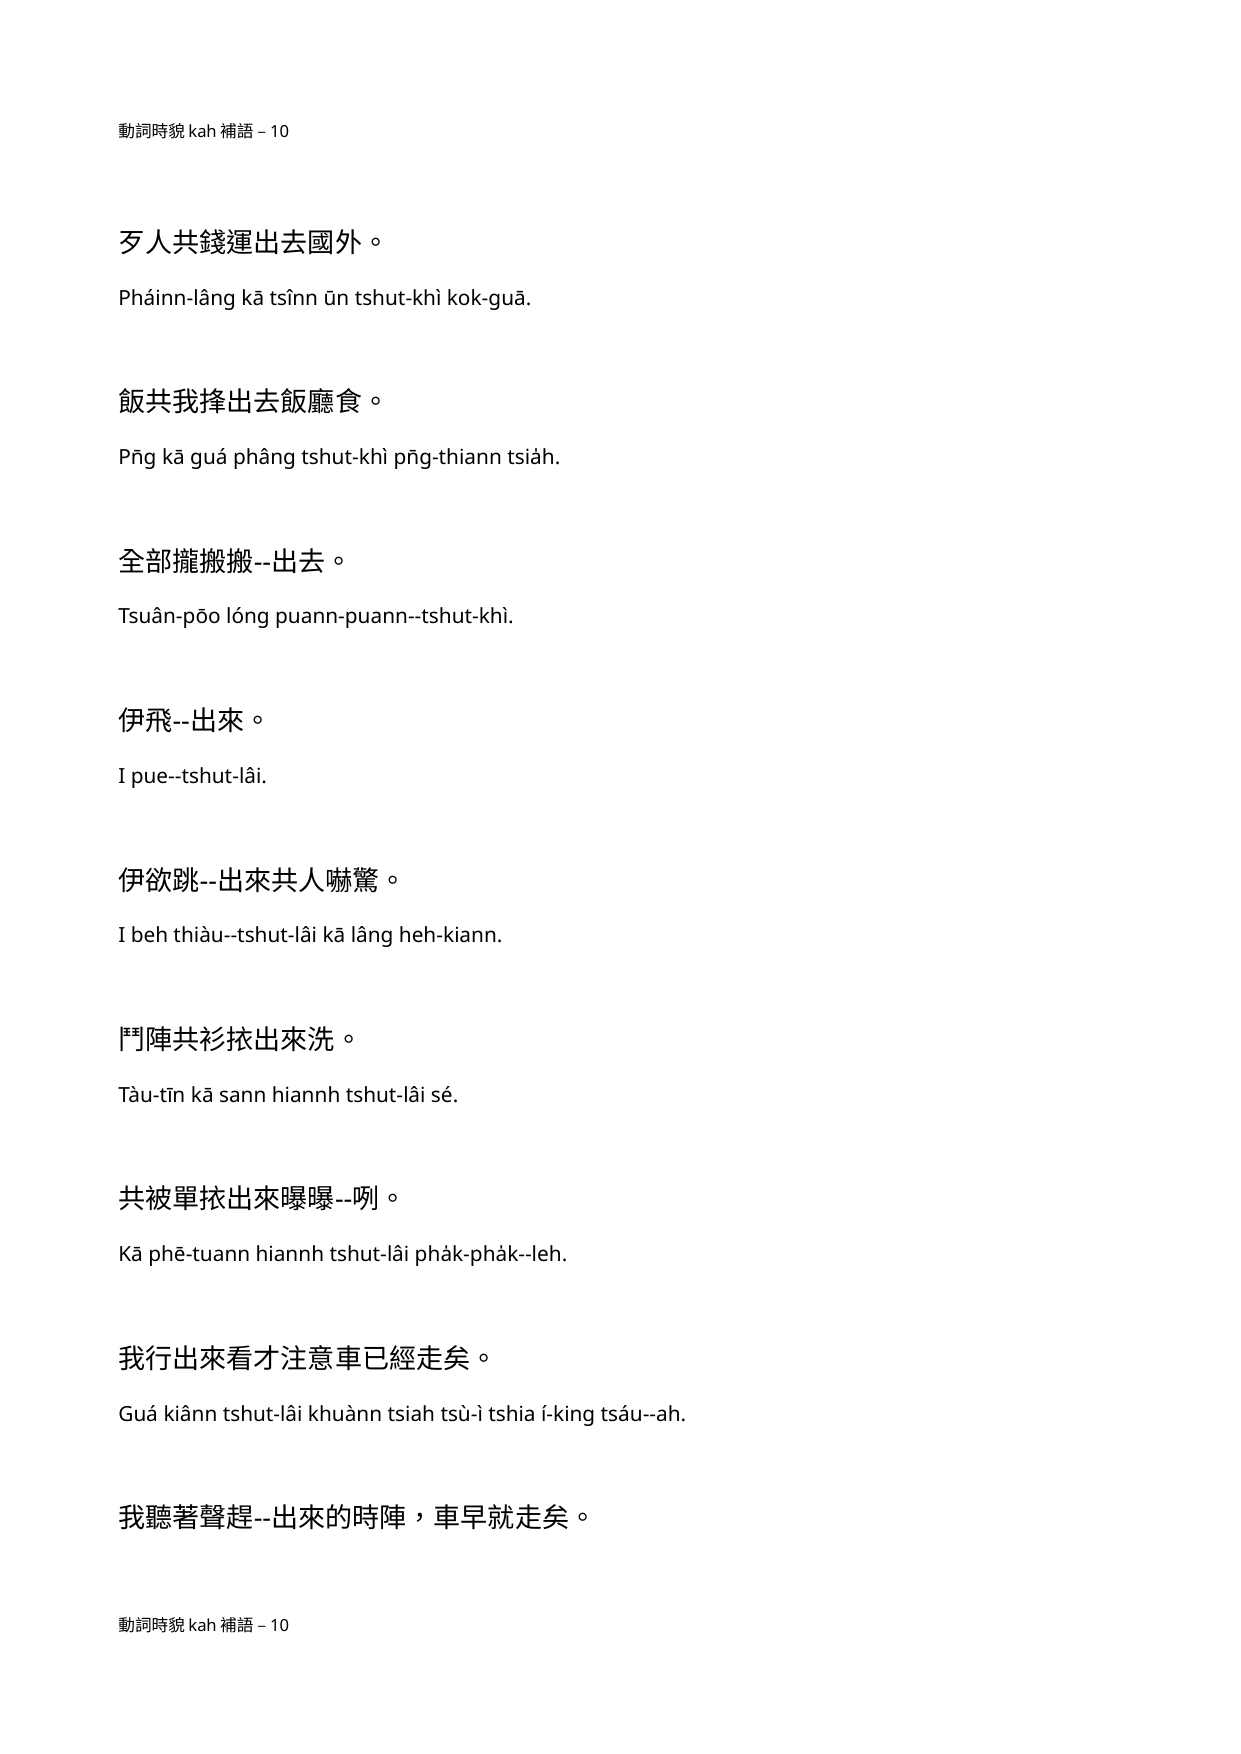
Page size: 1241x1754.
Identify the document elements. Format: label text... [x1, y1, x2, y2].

text 鬥陣共衫挔出來洗。 [118, 1018, 1122, 1057]
text I beh thiàu--tshut-lâi kā lâng heh-kiann. [118, 920, 1122, 949]
text Pn̄g kā guá phâng tshut-khì pn̄g-thiann tsia̍h. [118, 442, 1122, 470]
text I pue--tshut-lâi. [118, 761, 1122, 789]
text Tsuân-pōo lóng puann-puann--tshut-khì. [118, 601, 1122, 630]
text Guá kiânn tshut-lâi khuànn tsiah tsù-ì tshia í-king tsáu--ah. [118, 1399, 1122, 1427]
text Tàu-tīn kā sann hiannh tshut-lâi sé. [118, 1080, 1122, 1108]
text Pháinn-lâng kā tsînn ūn tshut-khì kok-guā. [118, 283, 1122, 311]
text 我行出來看才注意車已經走矣。 [118, 1337, 1122, 1376]
text Kā phē-tuann hiannh tshut-lâi pha̍k-pha̍k--leh. [118, 1239, 1122, 1268]
text 共被單挔出來曝曝--咧。 [118, 1177, 1122, 1217]
text 伊欲跳--出來共人嚇驚。 [118, 859, 1122, 898]
text 全部攏搬搬--出去。 [118, 540, 1122, 579]
text 飯共我捀出去飯廳食。 [118, 380, 1122, 419]
text 歹人共錢運出去國外。 [118, 221, 1122, 260]
text 我聽著聲趕--出來的時陣，車早就走矣。 [118, 1496, 1122, 1536]
text 伊飛--出來。 [118, 699, 1122, 738]
